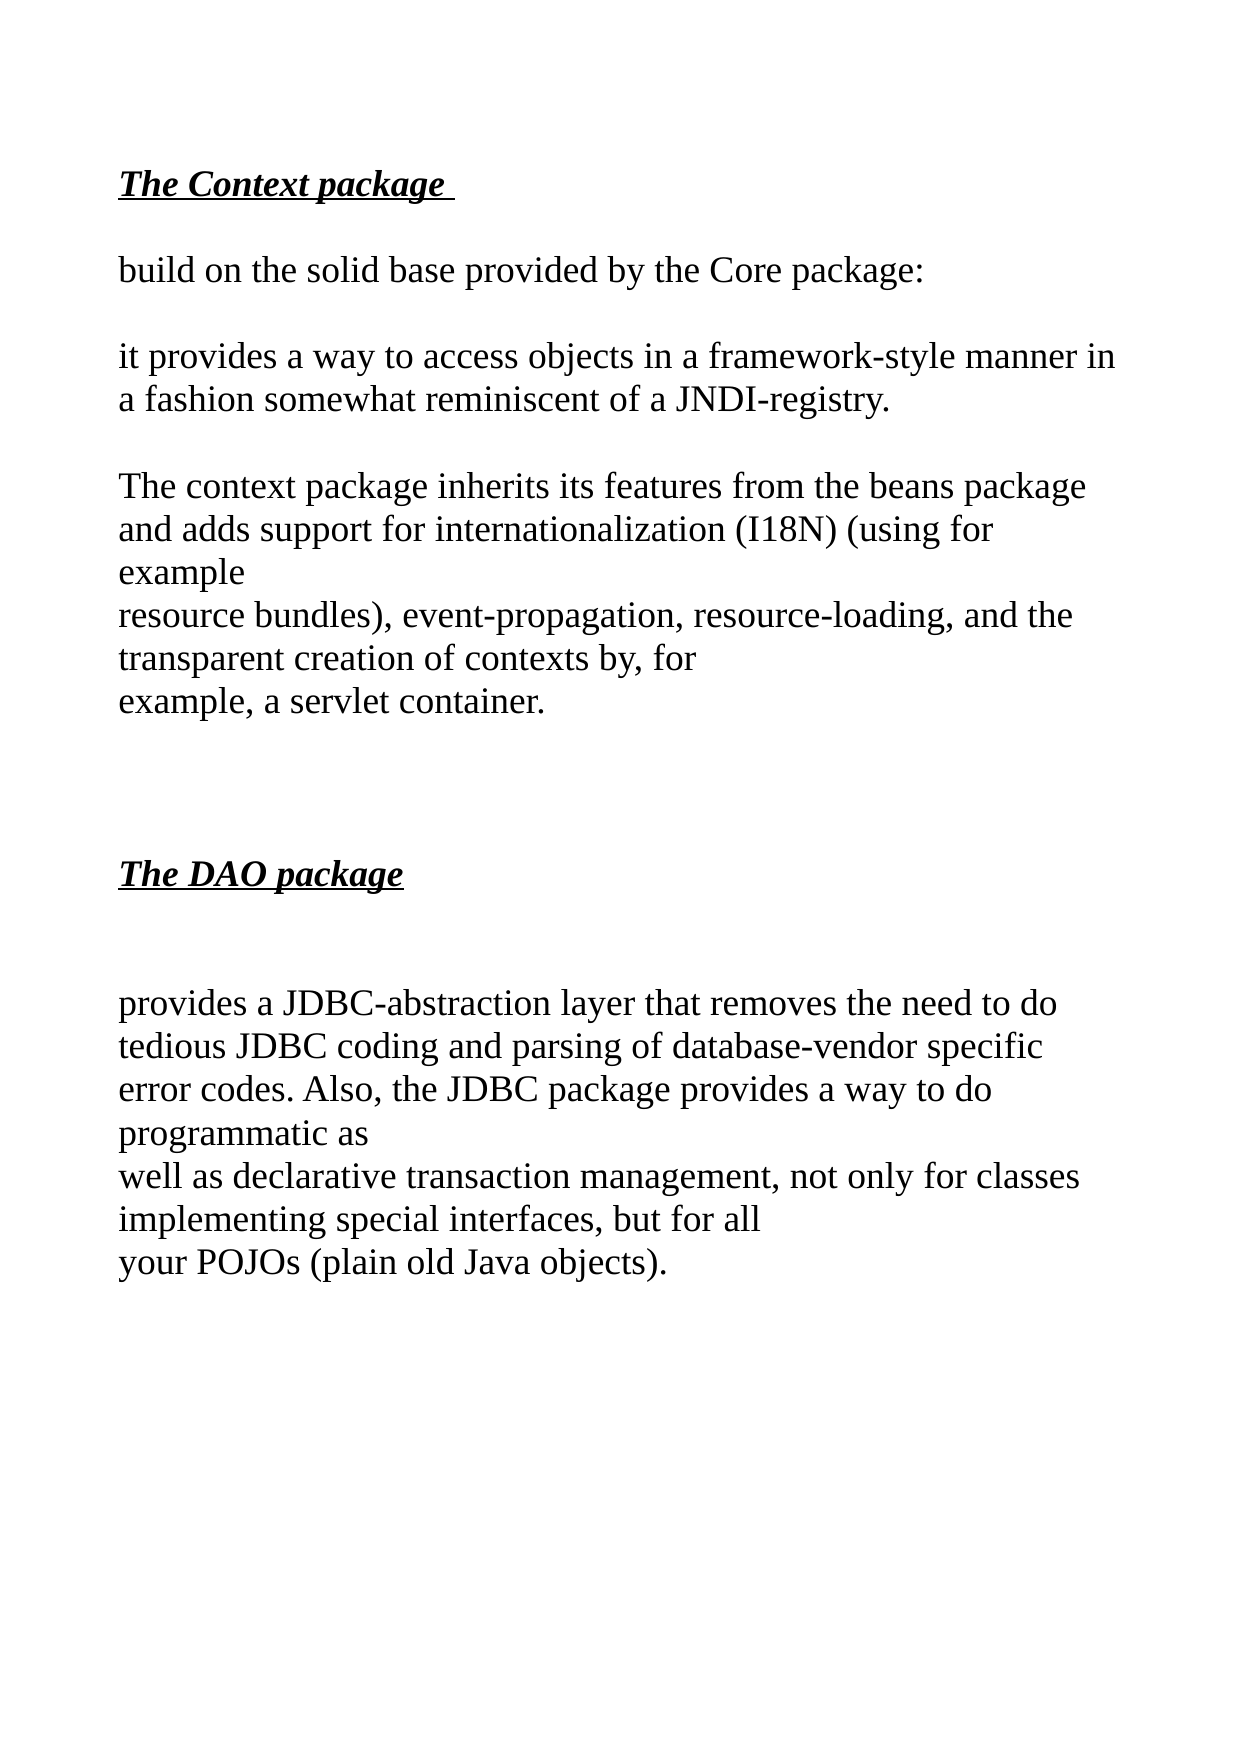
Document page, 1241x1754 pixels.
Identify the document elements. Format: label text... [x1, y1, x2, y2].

text it provides a way to access objects in a framework-style manner in a fashion somewhat reminiscent of a JNDI-registry. [118, 334, 1122, 420]
text your POJOs (plain old Java objects). [118, 1239, 1122, 1282]
text The DAO package [118, 851, 1122, 894]
text example, a servlet container. [118, 679, 1122, 722]
text build on the solid base provided by the Core package: [118, 247, 1122, 291]
text The context package inherits its features from the beans package and adds support for internationalization (I18N) (using for example [118, 463, 1122, 592]
text resource bundles), event-propagation, resource-loading, and the transparent creation of contexts by, for [118, 592, 1122, 679]
text provides a JDBC-abstraction layer that removes the need to do tedious JDBC coding and parsing of database-vendor specific error codes. Also, the JDBC package provides a way to do programmatic as [118, 981, 1122, 1153]
text well as declarative transaction management, not only for classes implementing special interfaces, but for all [118, 1153, 1122, 1239]
text The Context package [118, 161, 1122, 204]
